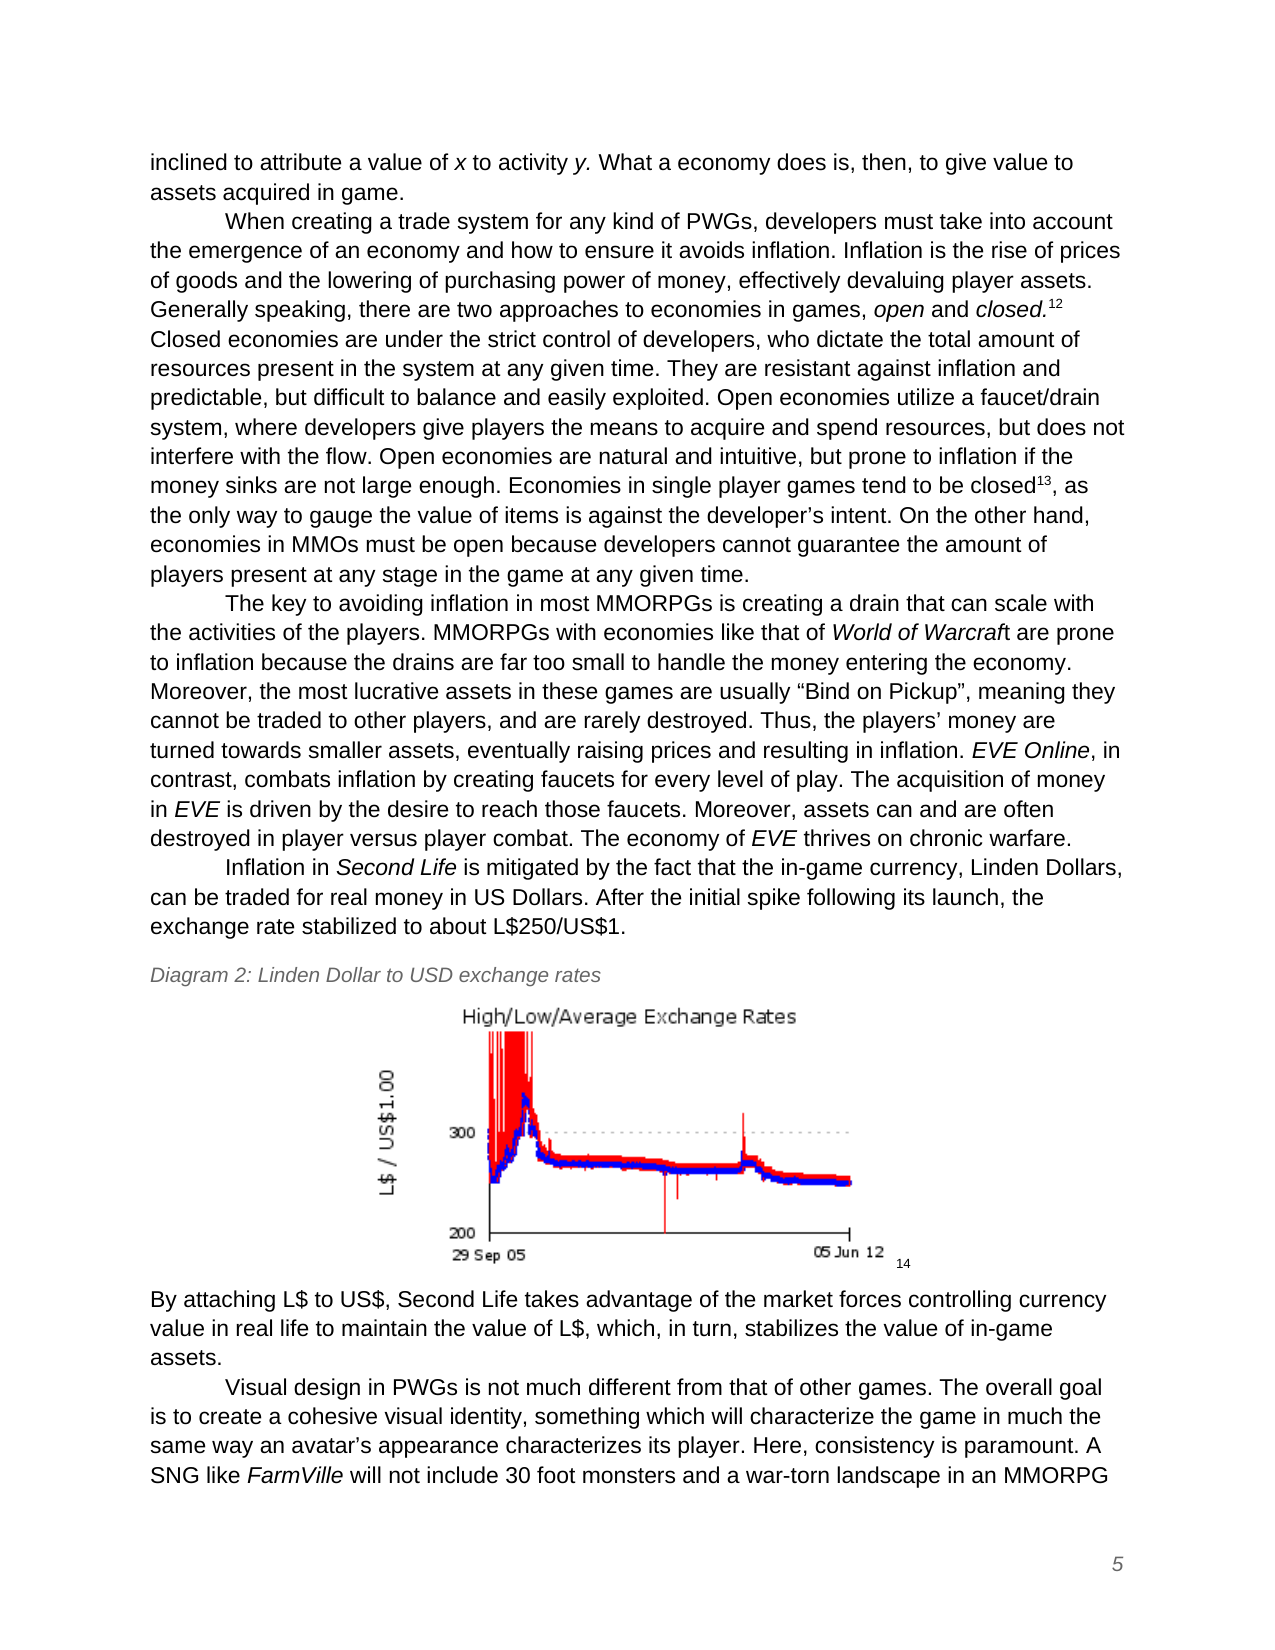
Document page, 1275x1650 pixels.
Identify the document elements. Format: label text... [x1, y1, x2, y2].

text Inflation in Second Life is mitigated by the fact that the in-game currency, Linden Dollars, can be traded for real money in US Dollars. After the initial spike following its launch, the exchange rate stabilized to about L$250/US$1. [150, 855, 1125, 939]
text The key to avoiding inflation in most MMORPGs is creating a drain that can scale with the activities of the players. MMORPGs with economies like that of World of Warcraft are prone to inflation because the drains are far too small to handle the money entering the economy. Moreover, the most lucrative assets in these games are usually “Bind on Pickup”, meaning they cannot be traded to other players, and are rarely destroyed. Thus, the players’ money are turned towards smaller assets, eventually raising prices and resulting in inflation. EVE Online, in contrast, combats inflation by creating faucets for every level of play. The acquisition of money in EVE is driven by the desire to reach those faucets. Moreover, assets can and are often destroyed in player versus player combat. The economy of EVE thrives on chronic warfare. [150, 591, 1125, 851]
subtitle Diagram 2: Linden Dollar to USD exchange rates [150, 964, 1125, 987]
text inclined to attribute a value of x to activity y. What a economy does is, then, to give value to assets acquired in game. [150, 150, 1125, 205]
text By attaching L$ to US$, Second Life takes advantage of the market forces controlling currency value in real life to maintain the value of L$, which, in turn, stabilizes the value of in-game assets. [150, 1286, 1125, 1371]
text 14 [150, 995, 1125, 1282]
picture [364, 994, 896, 1278]
text When creating a trade system for any kind of PWGs, developers must take into account the emergence of an economy and how to ensure it avoids inflation. Inflation is the rise of prices of goods and the lowering of purchasing power of money, effectively devaluing player assets. Generally speaking, there are two approaches to economies in games, open and closed.12 Closed economies are under the strict control of developers, who dictate the total amount of resources present in the system at any given time. They are resistant against inflation and predictable, but difficult to balance and easily exploited. Open economies utilize a faucet/drain system, where developers give players the means to acquire and spend resources, but does not interfere with the flow. Open economies are natural and intuitive, but prone to inflation if the money sinks are not large enough. Economies in single player games tend to be closed13, as the only way to gauge the value of items is against the developer’s intent. On the other hand, economies in MMOs must be open because developers cannot guarantee the amount of players present at any stage in the game at any given time. [150, 209, 1125, 587]
text Visual design in PWGs is not much different from that of other games. The overall goal is to create a cohesive visual identity, something which will characterize the game in much the same way an avatar’s appearance characterizes its player. Here, consistency is paramount. A SNG like FarmVille will not include 30 foot monsters and a war-torn landscape in an MMORPG [150, 1374, 1125, 1488]
